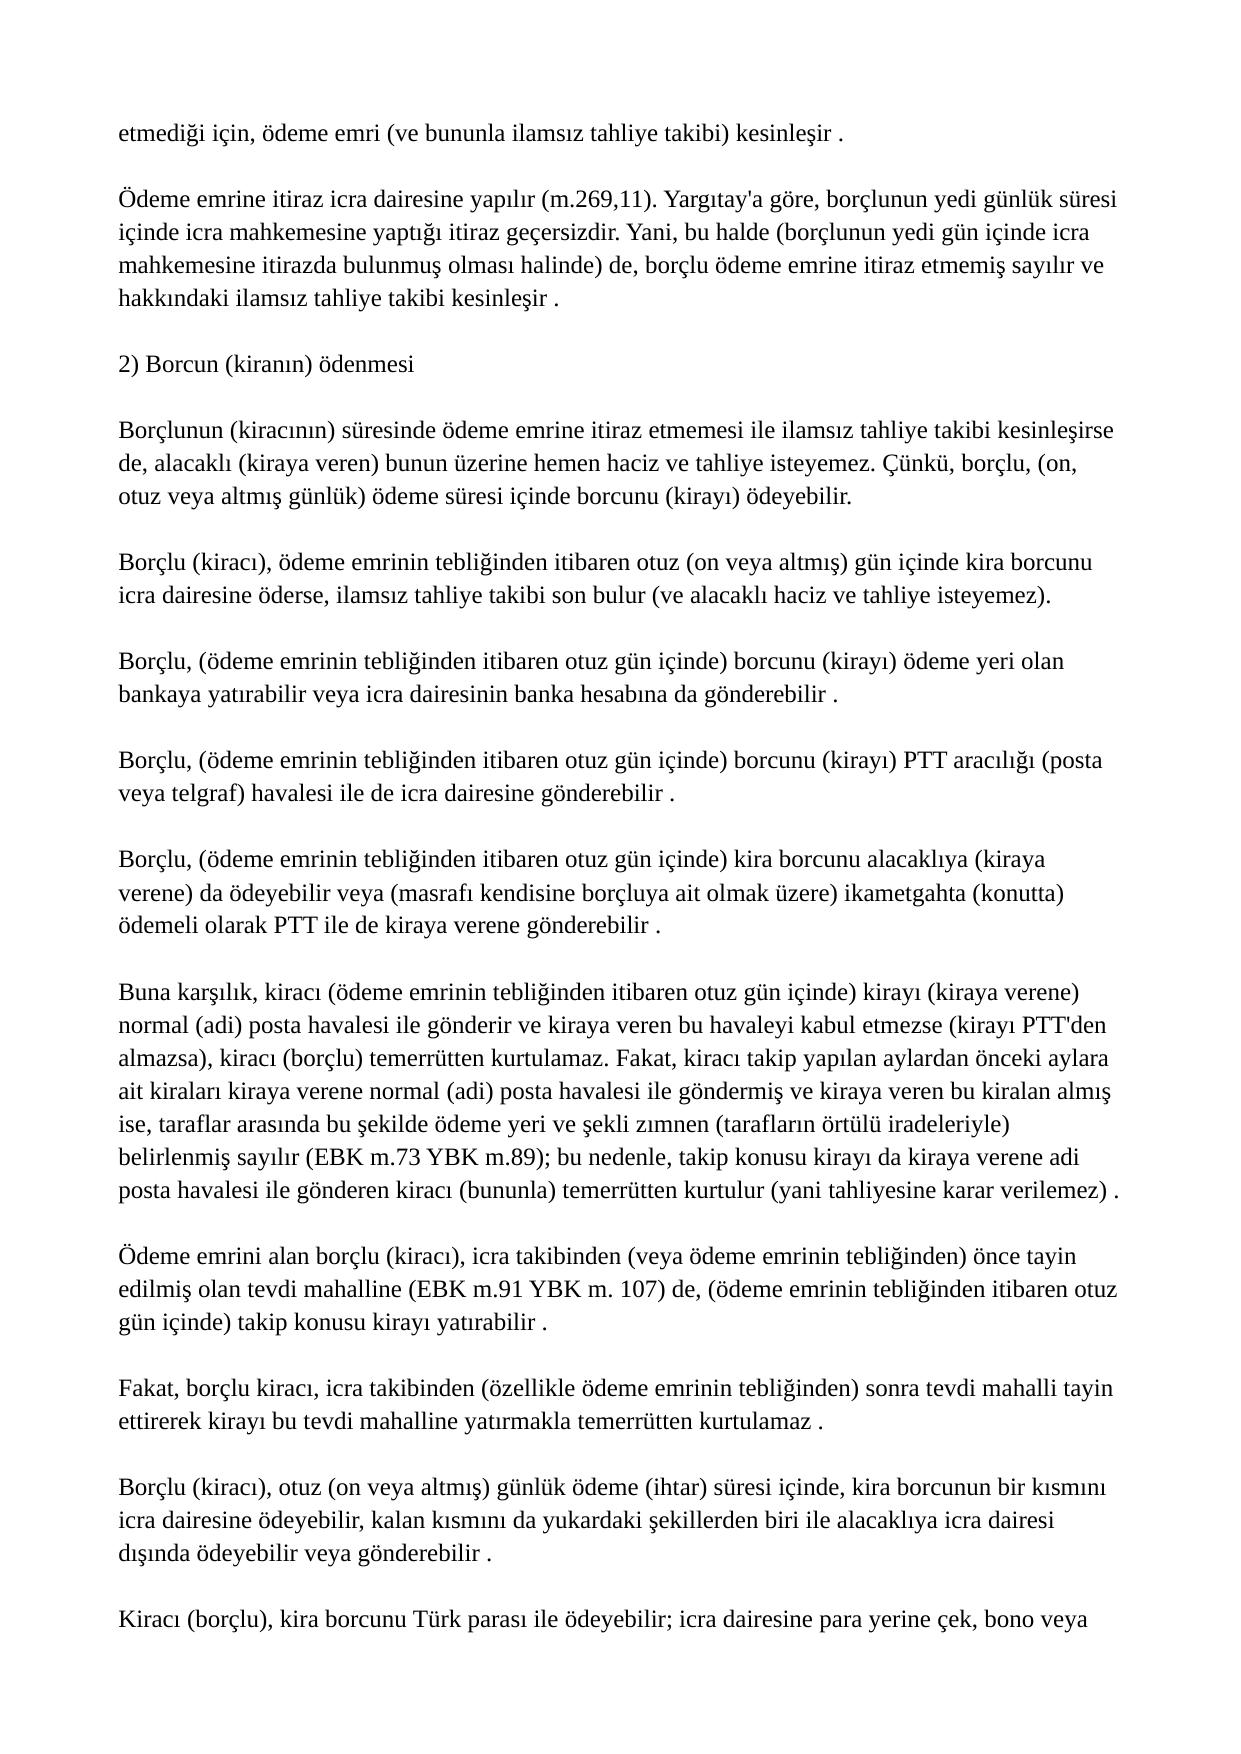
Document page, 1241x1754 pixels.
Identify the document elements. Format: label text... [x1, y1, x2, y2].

text etmediği için, ödeme emri (ve bununla ilamsız tahliye takibi) kesinleşir . Ödeme emrine itiraz icra dairesine yapılır (m.269,11). Yargıtay'a göre, borçlunun yedi günlük süresi içinde icra mahkemesine yaptığı itiraz geçersizdir. Yani, bu halde (borçlunun yedi gün içinde icra mahkemesine itirazda bulunmuş olması halinde) de, borçlu ödeme emrine itiraz etmemiş sayılır ve hakkındaki ilamsız tahliye takibi kesinleşir . 2) Borcun (kiranın) ödenmesi Borçlunun (kiracının) süresinde ödeme emrine itiraz etmemesi ile ilamsız tahliye takibi kesinleşirse de, alacaklı (kiraya veren) bunun üzerine hemen haciz ve tahliye isteyemez. Çünkü, borçlu, (on, otuz veya altmış günlük) ödeme süresi içinde borcunu (kirayı) ödeyebilir. Borçlu (kiracı), ödeme emrinin tebliğinden itibaren otuz (on veya altmış) gün içinde kira borcunu icra dairesine öderse, ilamsız tahliye takibi son bulur (ve alacaklı haciz ve tahliye isteyemez). Borçlu, (ödeme emrinin tebliğinden itibaren otuz gün içinde) borcunu (kirayı) ödeme yeri olan bankaya yatırabilir veya icra dairesinin banka hesabına da gönderebilir . Borçlu, (ödeme emrinin tebliğinden itibaren otuz gün içinde) borcunu (kirayı) PTT aracılığı (posta veya telgraf) havalesi ile de icra dairesine gönderebilir . Borçlu, (ödeme emrinin tebliğinden itibaren otuz gün içinde) kira borcunu alacaklıya (kiraya verene) da ödeyebilir veya (masrafı kendisine borçluya ait olmak üzere) ikametgahta (konutta) ödemeli olarak PTT ile de kiraya verene gönderebilir . Buna karşılık, kiracı (ödeme emrinin tebliğinden itibaren otuz gün içinde) kirayı (kiraya verene) normal (adi) posta havalesi ile gönderir ve kiraya veren bu havaleyi kabul etmezse (kirayı PTT'den almazsa), kiracı (borçlu) temerrütten kurtulamaz. Fakat, kiracı takip yapılan aylardan önceki aylara ait kiraları kiraya verene normal (adi) posta havalesi ile göndermiş ve kiraya veren bu kiralan almış ise, taraflar arasında bu şekilde ödeme yeri ve şekli zımnen (tarafların örtülü iradeleriyle) belirlenmiş sayılır (EBK m.73 YBK m.89); bu nedenle, takip konusu kirayı da kiraya verene adi posta havalesi ile gönderen kiracı (bununla) temerrütten kurtulur (yani tahliyesine karar verilemez) . Ödeme emrini alan borçlu (kiracı), icra takibinden (veya ödeme emrinin tebliğinden) önce tayin edilmiş olan tevdi mahalline (EBK m.91 YBK m. 107) de, (ödeme emrinin tebliğinden itibaren otuz gün içinde) takip konusu kirayı yatırabilir . Fakat, borçlu kiracı, icra takibinden (özellikle ödeme emrinin tebliğinden) sonra tevdi mahalli tayin ettirerek kirayı bu tevdi mahalline yatırmakla temerrütten kurtulamaz . Borçlu (kiracı), otuz (on veya altmış) günlük ödeme (ihtar) süresi içinde, kira borcunun bir kısmını icra dairesine ödeyebilir, kalan kısmını da yukardaki şekillerden biri ile alacaklıya icra dairesi dışında ödeyebilir veya gönderebilir . Kiracı (borçlu), kira borcunu Türk parası ile ödeyebilir; icra dairesine para yerine çek, bono veya [118, 118, 1122, 1633]
